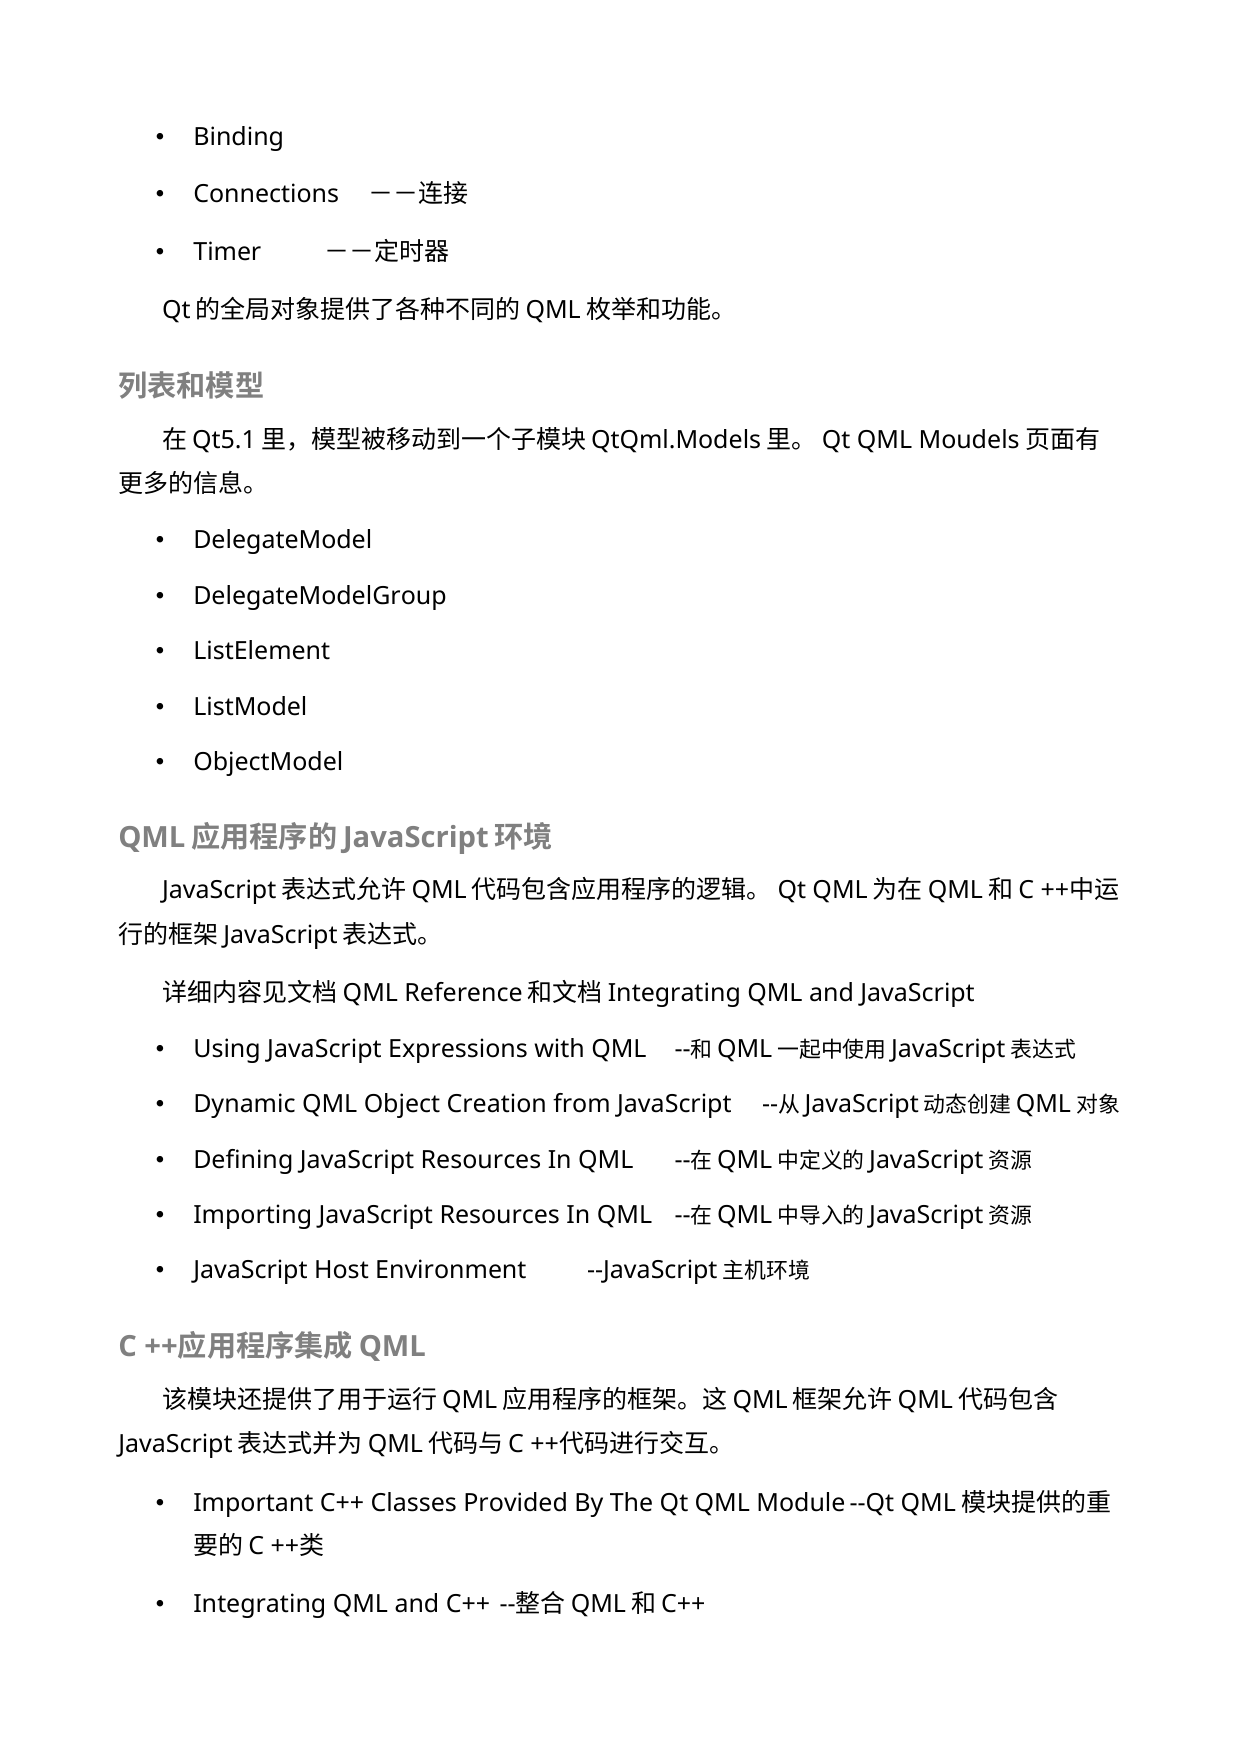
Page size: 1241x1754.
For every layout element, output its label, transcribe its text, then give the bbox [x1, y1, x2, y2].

list Connections －－连接 [156, 173, 1122, 210]
list JavaScript Host Environment --JavaScript主机环境 [156, 1252, 1122, 1286]
text 该模块还提供了用于运行QML应用程序的框架。这QML框架允许QML代码包含JavaScript表达式并为QML代码与C ++代码进行交互。 [118, 1377, 1122, 1460]
text 详细内容见文档 QML Reference和文档Integrating QML and JavaScript [118, 972, 1122, 1009]
text Qt的全局对象提供了各种不同的QML枚举和功能。 [118, 289, 1122, 326]
list Dynamic QML Object Creation from JavaScript --从JavaScript动态创建QML对象 [156, 1086, 1122, 1120]
list ObjectModel [156, 743, 1122, 778]
list ListModel [156, 688, 1122, 722]
text 在Qt5.1里，模型被移动到一个子模块QtQml.Models里。 Qt QML Moudels页面有更多的信息。 [118, 417, 1122, 500]
list Binding [156, 118, 1122, 152]
text JavaScript表达式允许QML代码包含应用程序的逻辑。 Qt QML为在QML和C ++中运行的框架JavaScript表达式。 [118, 868, 1122, 951]
subtitle 列表和模型 [118, 362, 1122, 404]
list Importing JavaScript Resources In QML --在QML中导入的JavaScript资源 [156, 1197, 1122, 1231]
list Timer －－定时器 [156, 232, 1122, 268]
subtitle C ++应用程序集成QML [118, 1322, 1122, 1364]
list DelegateModelGroup [156, 577, 1122, 611]
subtitle QML应用程序的JavaScript环境 [118, 813, 1122, 856]
list ListElement [156, 633, 1122, 667]
list Defining JavaScript Resources In QML --在QML中定义的JavaScript资源 [156, 1141, 1122, 1175]
list Important C++ Classes Provided By The Qt QML Module --Qt QML模块提供的重要的C ++类 [156, 1482, 1122, 1562]
list DelegateModel [156, 522, 1122, 556]
list Integrating QML and C++ --整合QML和C++ [156, 1583, 1122, 1620]
list Using JavaScript Expressions with QML --和QML一起中使用JavaScript表达式 [156, 1031, 1122, 1064]
